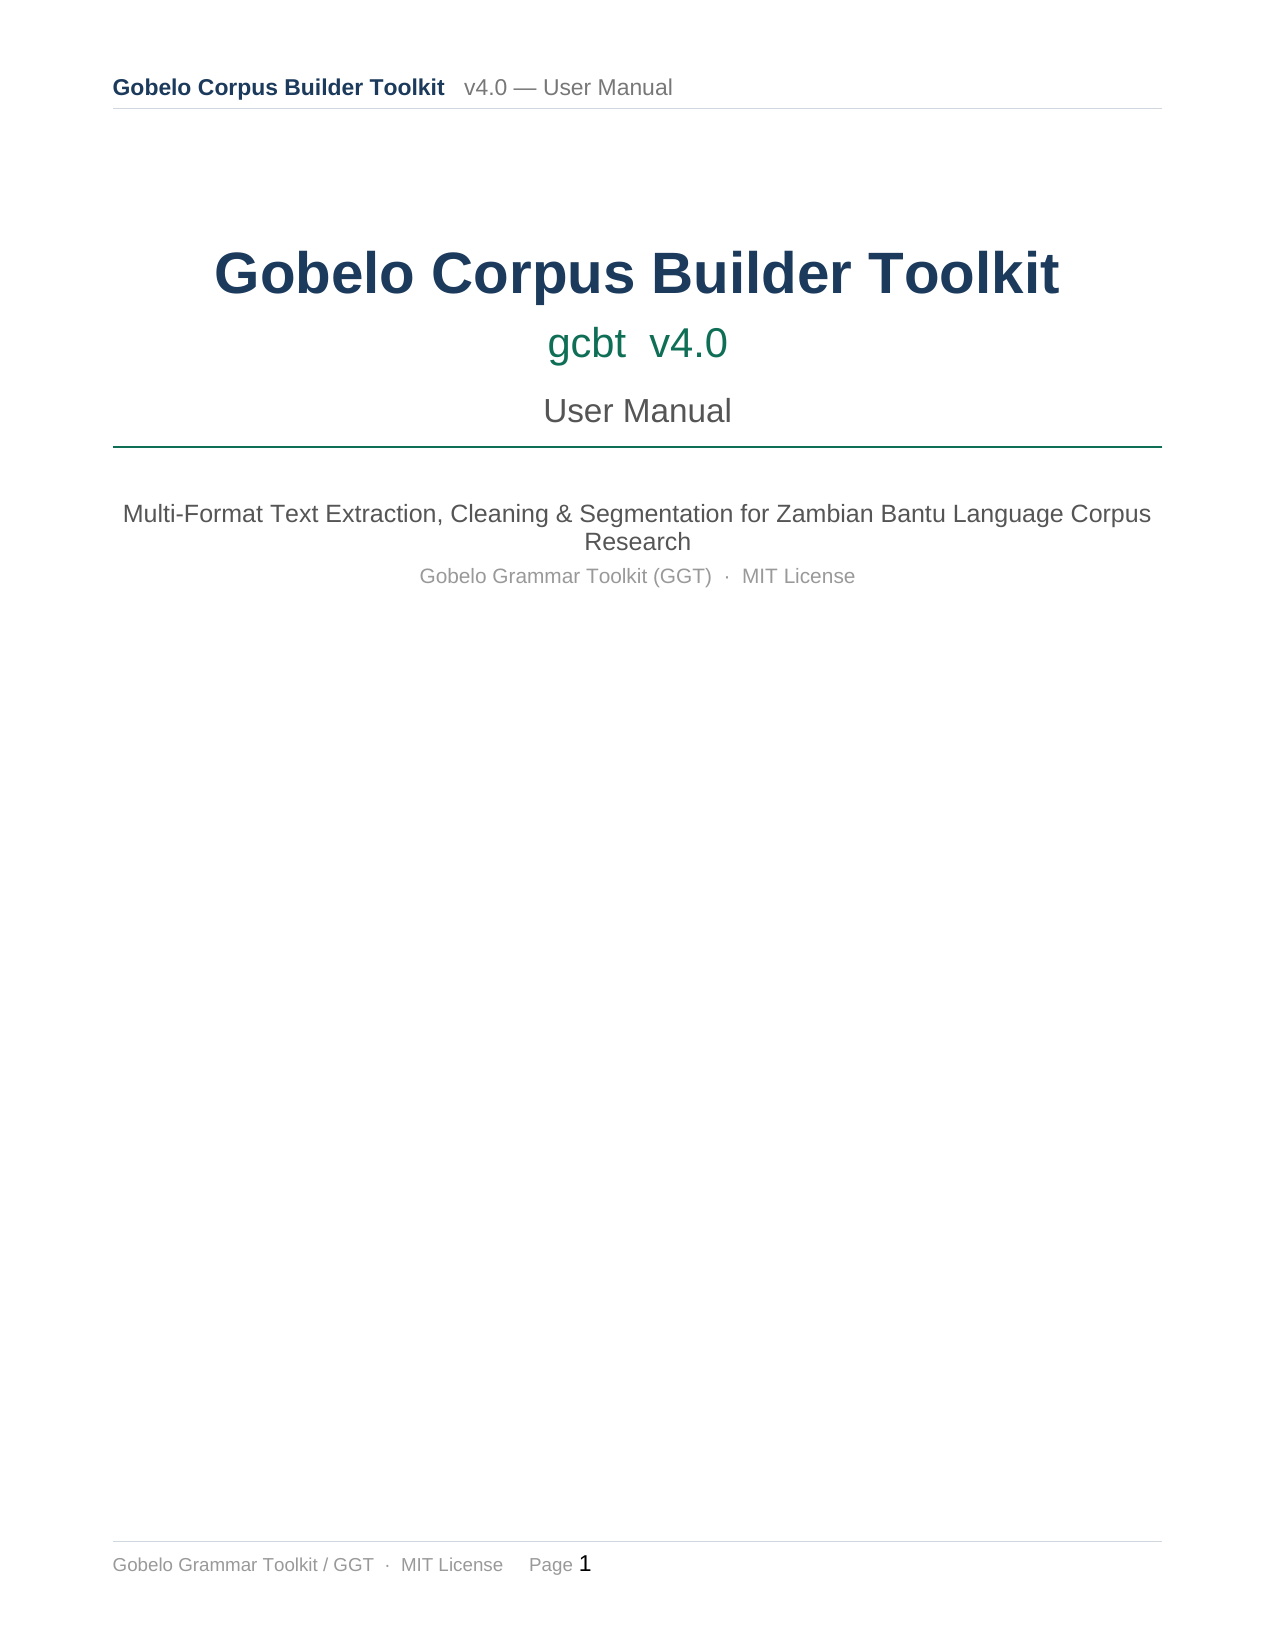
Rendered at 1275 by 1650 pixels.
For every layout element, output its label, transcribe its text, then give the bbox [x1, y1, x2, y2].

text Multi-Format Text Extraction, Cleaning & Segmentation for Zambian Bantu Language Corpus Research [112, 498, 1162, 556]
text gcbt v4.0 [112, 318, 1162, 366]
text Gobelo Grammar Toolkit (GGT) · MIT License [112, 564, 1162, 588]
text User Manual [112, 391, 1162, 448]
text Gobelo Corpus Builder Toolkit [112, 239, 1162, 306]
